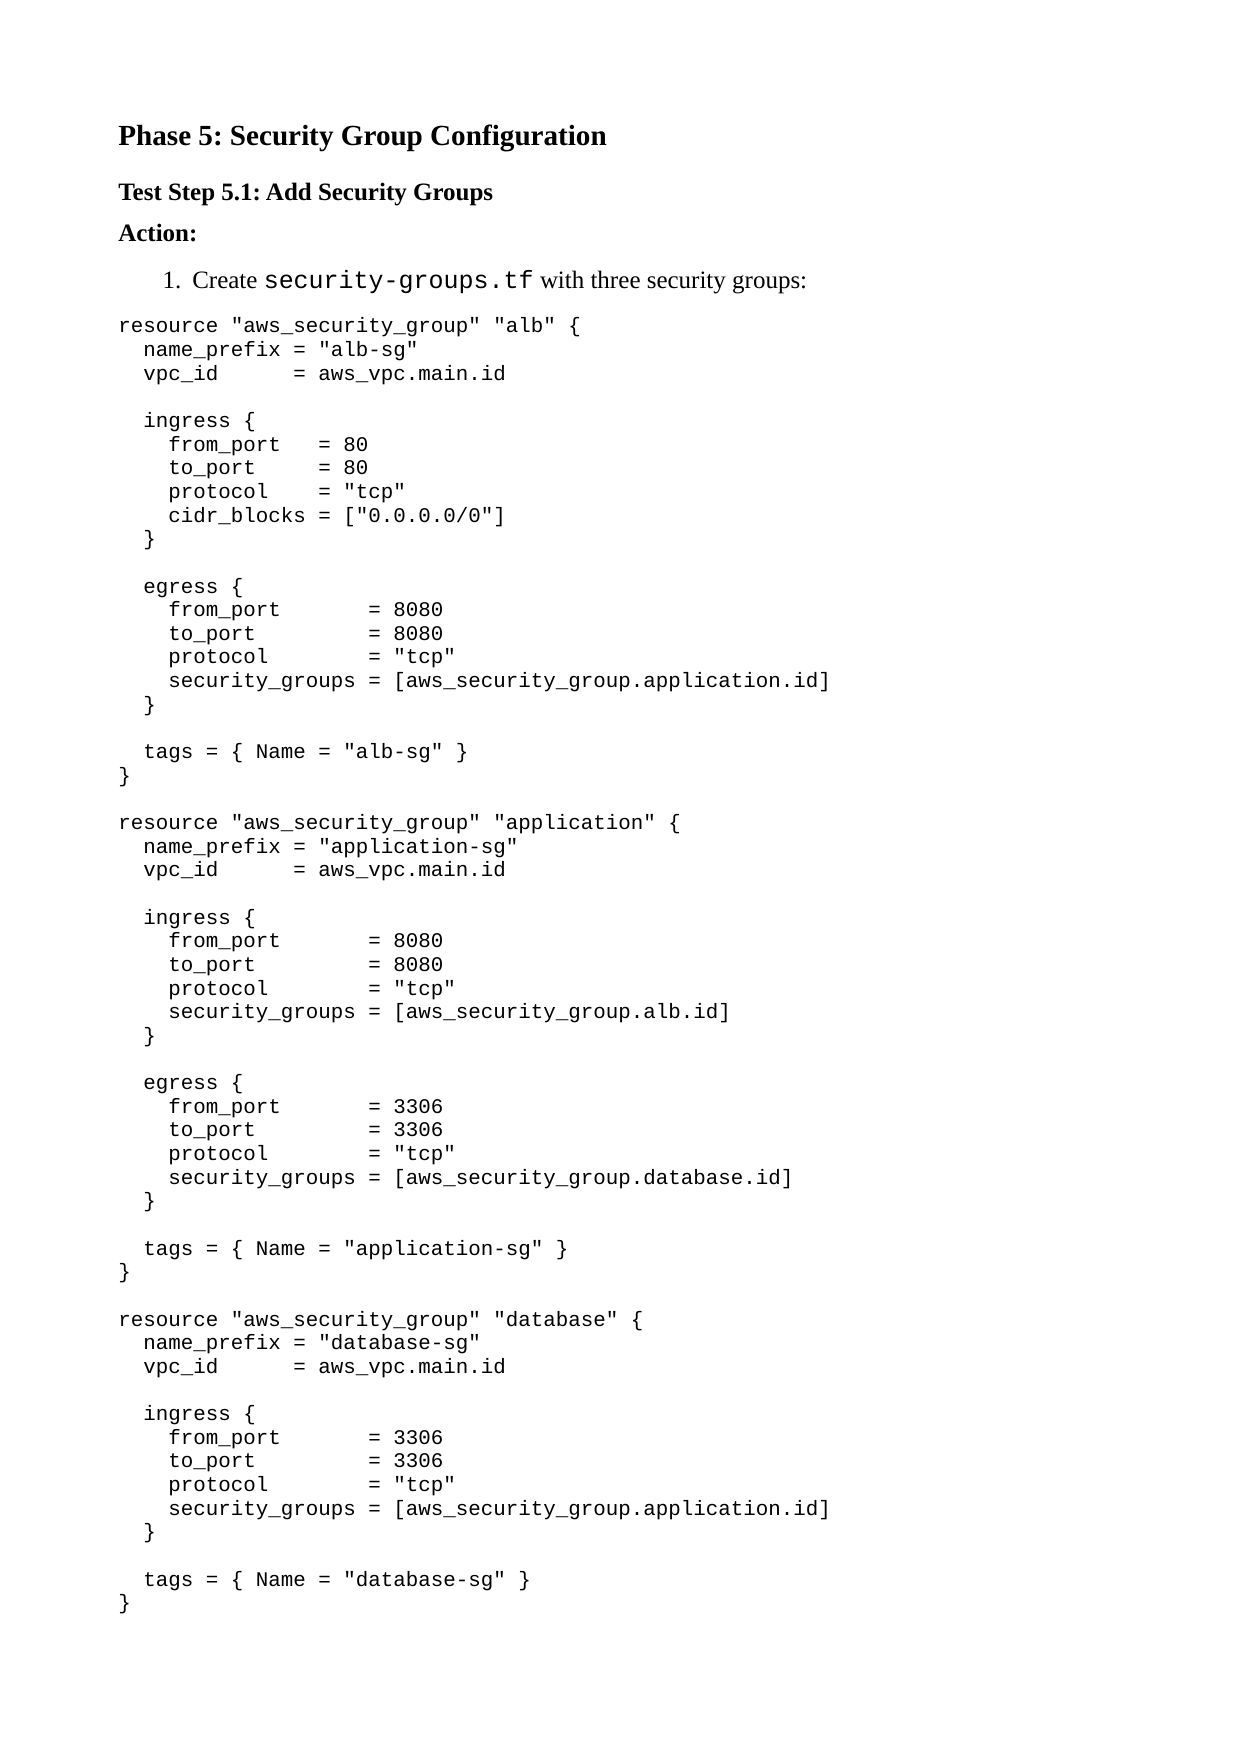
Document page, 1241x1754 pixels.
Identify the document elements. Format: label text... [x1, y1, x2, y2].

subtitle Test Step 5.1: Add Security Groups [118, 177, 1122, 205]
list Create security-groups.tf with three security groups: [162, 266, 1122, 296]
text vpc_id = aws_vpc.main.id [118, 1356, 1122, 1379]
text } [118, 1261, 1122, 1285]
text from_port = 8080 [118, 599, 1122, 623]
text protocol = "tcp" [118, 1474, 1122, 1498]
text ingress { [118, 907, 1122, 930]
text protocol = "tcp" [118, 481, 1122, 505]
text to_port = 8080 [118, 954, 1122, 978]
text ingress { [118, 410, 1122, 434]
text security_groups = [aws_security_group.alb.id] [118, 1001, 1122, 1025]
text to_port = 80 [118, 457, 1122, 481]
text tags = { Name = "alb-sg" } [118, 741, 1122, 765]
text } [118, 694, 1122, 717]
text egress { [118, 576, 1122, 599]
text } [118, 1190, 1122, 1214]
text tags = { Name = "application-sg" } [118, 1238, 1122, 1261]
text from_port = 8080 [118, 930, 1122, 954]
text name_prefix = "alb-sg" [118, 339, 1122, 363]
text vpc_id = aws_vpc.main.id [118, 363, 1122, 386]
text resource "aws_security_group" "application" { [118, 812, 1122, 836]
text } [118, 765, 1122, 788]
text resource "aws_security_group" "alb" { [118, 316, 1122, 339]
text from_port = 3306 [118, 1096, 1122, 1119]
text name_prefix = "application-sg" [118, 836, 1122, 859]
text egress { [118, 1072, 1122, 1096]
text } [118, 1592, 1122, 1616]
subtitle Phase 5: Security Group Configuration [118, 118, 1122, 152]
text } [118, 1025, 1122, 1048]
text security_groups = [aws_security_group.database.id] [118, 1167, 1122, 1190]
text resource "aws_security_group" "database" { [118, 1309, 1122, 1332]
text to_port = 3306 [118, 1451, 1122, 1474]
text } [118, 528, 1122, 552]
text vpc_id = aws_vpc.main.id [118, 859, 1122, 883]
text } [118, 1521, 1122, 1545]
text from_port = 3306 [118, 1427, 1122, 1451]
text name_prefix = "database-sg" [118, 1332, 1122, 1356]
text protocol = "tcp" [118, 1143, 1122, 1167]
text protocol = "tcp" [118, 647, 1122, 670]
text from_port = 80 [118, 434, 1122, 457]
text cidr_blocks = ["0.0.0.0/0"] [118, 505, 1122, 528]
text to_port = 3306 [118, 1119, 1122, 1143]
text protocol = "tcp" [118, 978, 1122, 1001]
text security_groups = [aws_security_group.application.id] [118, 670, 1122, 694]
text to_port = 8080 [118, 623, 1122, 647]
text security_groups = [aws_security_group.application.id] [118, 1498, 1122, 1521]
text ingress { [118, 1403, 1122, 1427]
text Action: [118, 218, 1122, 247]
text tags = { Name = "database-sg" } [118, 1569, 1122, 1592]
